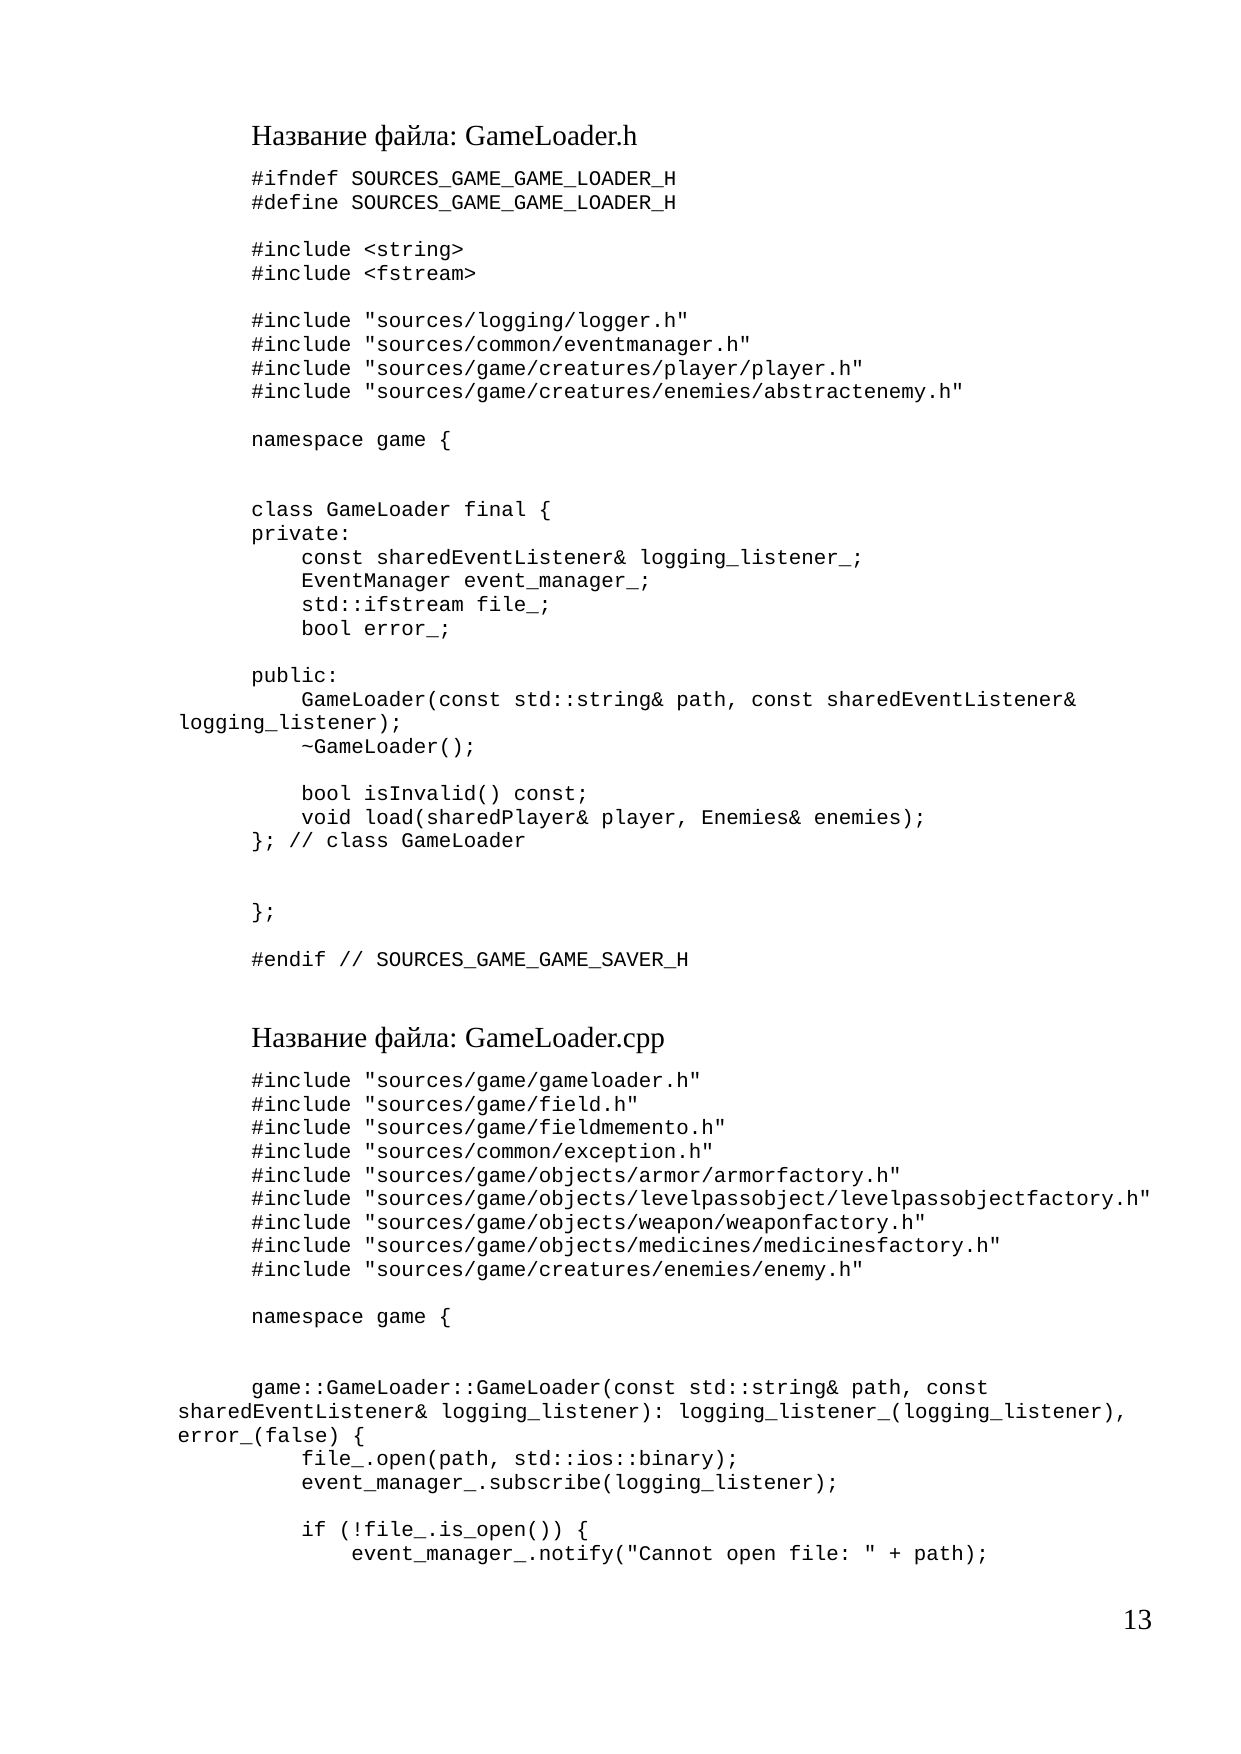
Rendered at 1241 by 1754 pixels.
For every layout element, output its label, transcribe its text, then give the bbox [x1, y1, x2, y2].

text #include "sources/logging/logger.h" [177, 310, 1152, 334]
text #ifndef SOURCES_GAME_GAME_LOADER_H [177, 168, 1152, 192]
text #include "sources/game/objects/weapon/weaponfactory.h" [177, 1212, 1152, 1236]
text Название файла: GameLoader.h [177, 118, 1152, 152]
text }; // class GameLoader [177, 831, 1152, 854]
text bool error_; [177, 618, 1152, 641]
text EventManager event_manager_; [177, 570, 1152, 594]
text #include "sources/game/fieldmemento.h" [177, 1117, 1152, 1141]
text std::ifstream file_; [177, 594, 1152, 618]
text #include <fstream> [177, 263, 1152, 287]
text bool isInvalid() const; [177, 783, 1152, 807]
text namespace game { [177, 428, 1152, 452]
text #include "sources/common/eventmanager.h" [177, 334, 1152, 358]
text class GameLoader final { [177, 499, 1152, 523]
text if (!file_.is_open()) { [177, 1519, 1152, 1543]
text #include "sources/game/objects/levelpassobject/levelpassobjectfactory.h" [177, 1188, 1152, 1212]
text #include "sources/game/gameloader.h" [177, 1070, 1152, 1094]
text ~GameLoader(); [177, 736, 1152, 759]
text void load(sharedPlayer& player, Enemies& enemies); [177, 807, 1152, 831]
text namespace game { [177, 1306, 1152, 1330]
text #include "sources/game/creatures/player/player.h" [177, 358, 1152, 381]
text event_manager_.subscribe(logging_listener); [177, 1472, 1152, 1496]
text Название файла: GameLoader.cpp [177, 1020, 1152, 1053]
text #define SOURCES_GAME_GAME_LOADER_H [177, 192, 1152, 216]
text #include "sources/game/objects/medicines/medicinesfactory.h" [177, 1236, 1152, 1259]
text #include <string> [177, 239, 1152, 263]
text #include "sources/game/creatures/enemies/enemy.h" [177, 1259, 1152, 1283]
text game::GameLoader::GameLoader(const std::string& path, const sharedEventListener& logging_listener): logging_listener_(logging_listener), error_(false) { [177, 1377, 1152, 1448]
text const sharedEventListener& logging_listener_; [177, 547, 1152, 570]
text GameLoader(const std::string& path, const sharedEventListener& logging_listener); [177, 689, 1152, 736]
text file_.open(path, std::ios::binary); [177, 1448, 1152, 1472]
text #include "sources/game/creatures/enemies/abstractenemy.h" [177, 381, 1152, 405]
text }; [177, 901, 1152, 925]
text public: [177, 665, 1152, 689]
text #endif // SOURCES_GAME_GAME_SAVER_H [177, 949, 1152, 972]
text private: [177, 523, 1152, 547]
text #include "sources/game/objects/armor/armorfactory.h" [177, 1164, 1152, 1188]
text event_manager_.notify("Cannot open file: " + path); [177, 1543, 1152, 1567]
text #include "sources/game/field.h" [177, 1094, 1152, 1117]
text #include "sources/common/exception.h" [177, 1141, 1152, 1164]
